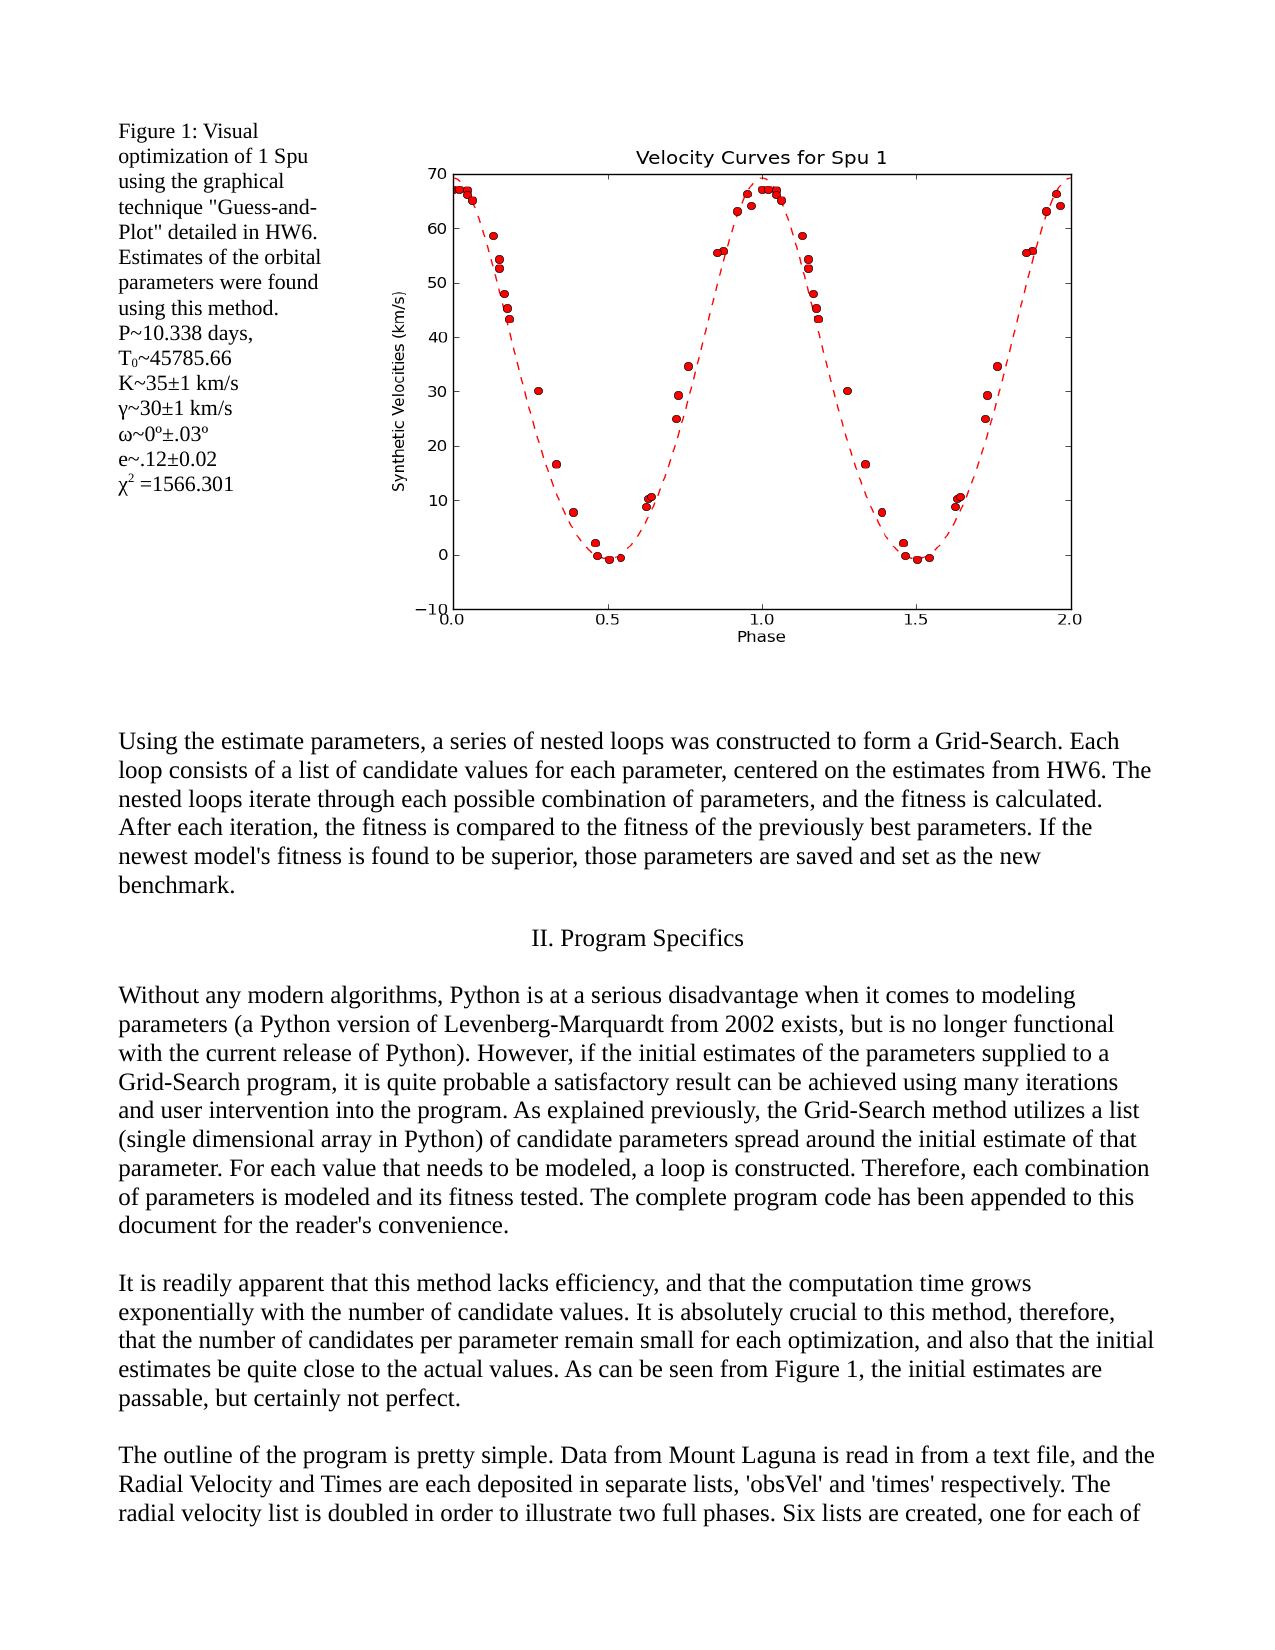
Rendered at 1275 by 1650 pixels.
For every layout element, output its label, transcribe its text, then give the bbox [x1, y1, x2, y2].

text Figure 1: Visual optimization of 1 Spu using the graphical technique "Guess-and-Plot" detailed in HW6. Estimates of the orbital parameters were found using this method. P~10.338 days, [118, 118, 352, 345]
text The outline of the program is pretty simple. Data from Mount Laguna is read in from a text file, and the Radial Velocity and Times are each deposited in separate lists, 'obsVel' and 'times' respectively. The radial velocity list is doubled in order to illustrate two full phases. Six lists are created, one for each of [118, 1440, 1157, 1527]
text It is readily apparent that this method lacks efficiency, and that the computation time grows exponentially with the number of candidate values. It is absolutely crucial to this method, therefore, that the number of candidates per parameter remain small for each optimization, and also that the initial estimates be quite close to the actual values. As can be seen from Figure 1, the initial estimates are passable, but certainly not perfect. [118, 1268, 1157, 1412]
picture [353, 119, 1150, 663]
text ω~0º±.03º [118, 421, 352, 446]
text Using the estimate parameters, a series of nested loops was constructed to form a Grid-Search. Each loop consists of a list of candidate values for each parameter, centered on the estimates from HW6. The nested loops iterate through each possible combination of parameters, and the fitness is calculated. After each iteration, the fitness is compared to the fitness of the previously best parameters. If the newest model's fitness is found to be superior, those parameters are saved and set as the new benchmark. [118, 726, 1157, 899]
text χ2 =1566.301 [118, 471, 352, 496]
text T0~45785.66 [118, 345, 352, 370]
text e~.12±0.02 [118, 446, 352, 471]
text Without any modern algorithms, Python is at a serious disadvantage when it comes to modeling parameters (a Python version of Levenberg-Marquardt from 2002 exists, but is no longer functional with the current release of Python). However, if the initial estimates of the parameters supplied to a Grid-Search program, it is quite probable a satisfactory result can be achieved using many iterations and user intervention into the program. As explained previously, the Grid-Search method utilizes a list (single dimensional array in Python) of candidate parameters spread around the initial estimate of that parameter. For each value that needs to be modeled, a loop is constructed. Therefore, each combination of parameters is modeled and its fitness tested. The complete program code has been appended to this document for the reader's convenience. [118, 980, 1157, 1239]
text II. Program Specifics [118, 923, 1157, 952]
text γ~30±1 km/s [118, 395, 352, 421]
text K~35±1 km/s [118, 370, 352, 395]
